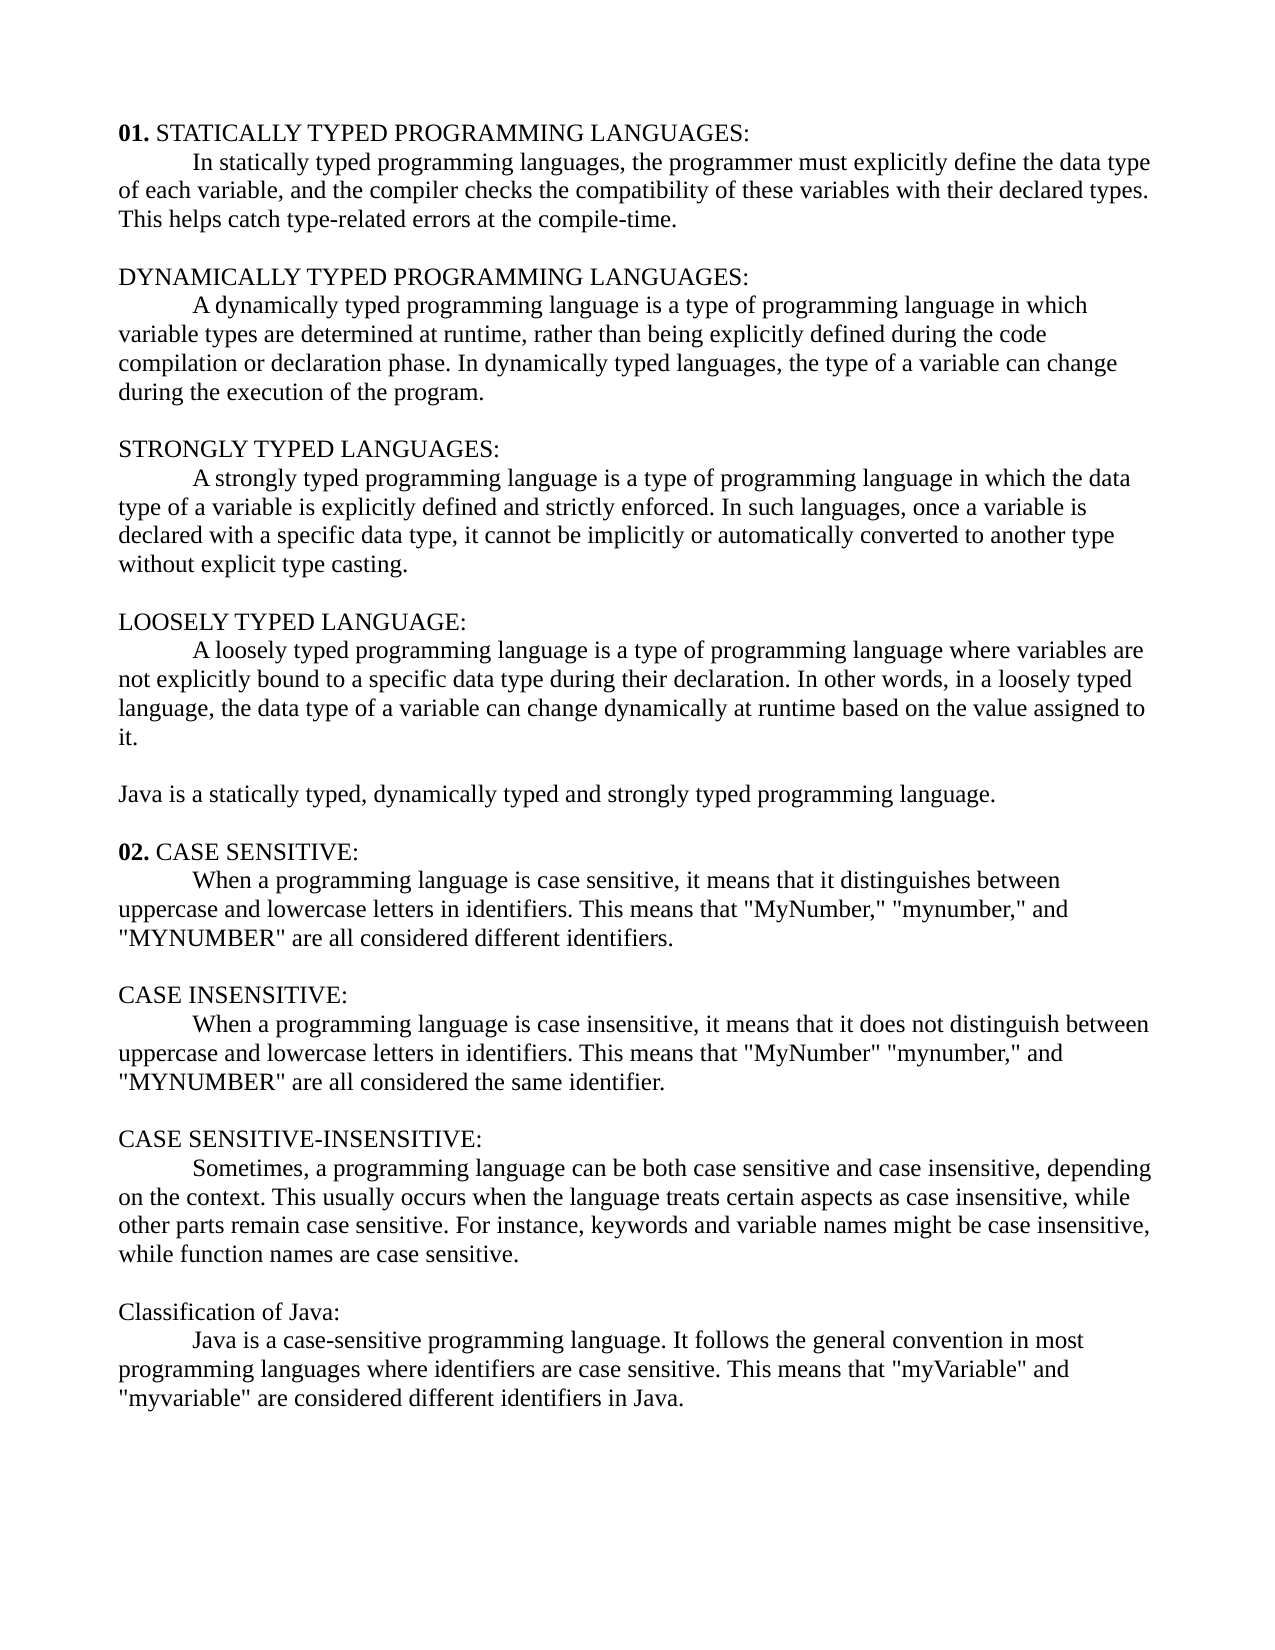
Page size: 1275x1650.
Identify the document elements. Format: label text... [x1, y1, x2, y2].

text 02. CASE SENSITIVE: [118, 837, 1157, 866]
text LOOSELY TYPED LANGUAGE: [118, 607, 1157, 636]
text Sometimes, a programming language can be both case sensitive and case insensitive, depending on the context. This usually occurs when the language treats certain aspects as case insensitive, while other parts remain case sensitive. For instance, keywords and variable names might be case insensitive, while function names are case sensitive. [118, 1153, 1157, 1268]
text DYNAMICALLY TYPED PROGRAMMING LANGUAGES: [118, 262, 1157, 291]
text A strongly typed programming language is a type of programming language in which the data type of a variable is explicitly defined and strictly enforced. In such languages, once a variable is declared with a specific data type, it cannot be implicitly or automatically converted to another type without explicit type casting. [118, 463, 1157, 578]
text Java is a statically typed, dynamically typed and strongly typed programming language. [118, 779, 1157, 808]
text STRONGLY TYPED LANGUAGES: [118, 434, 1157, 463]
text Case Sensitive-Insensitive: [118, 1124, 1157, 1153]
text A dynamically typed programming language is a type of programming language in which variable types are determined at runtime, rather than being explicitly defined during the code compilation or declaration phase. In dynamically typed languages, the type of a variable can change during the execution of the program. [118, 291, 1157, 406]
text In statically typed programming languages, the programmer must explicitly define the data type of each variable, and the compiler checks the compatibility of these variables with their declared types. This helps catch type-related errors at the compile-time. [118, 147, 1157, 233]
text Classification of Java: [118, 1297, 1157, 1326]
text When a programming language is case sensitive, it means that it distinguishes between uppercase and lowercase letters in identifiers. This means that "MyNumber," "mynumber," and "MYNUMBER" are all considered different identifiers. [118, 866, 1157, 952]
text When a programming language is case insensitive, it means that it does not distinguish between uppercase and lowercase letters in identifiers. This means that "MyNumber" "mynumber," and "MYNUMBER" are all considered the same identifier. [118, 1009, 1157, 1096]
text 01. STATICALLY TYPED PROGRAMMING LANGUAGES: [118, 118, 1157, 147]
text CASE INSENSITIVE: [118, 981, 1157, 1009]
text Java is a case-sensitive programming language. It follows the general convention in most programming languages where identifiers are case sensitive. This means that "myVariable" and "myvariable" are considered different identifiers in Java. [118, 1326, 1157, 1412]
text A loosely typed programming language is a type of programming language where variables are not explicitly bound to a specific data type during their declaration. In other words, in a loosely typed language, the data type of a variable can change dynamically at runtime based on the value assigned to it. [118, 636, 1157, 751]
